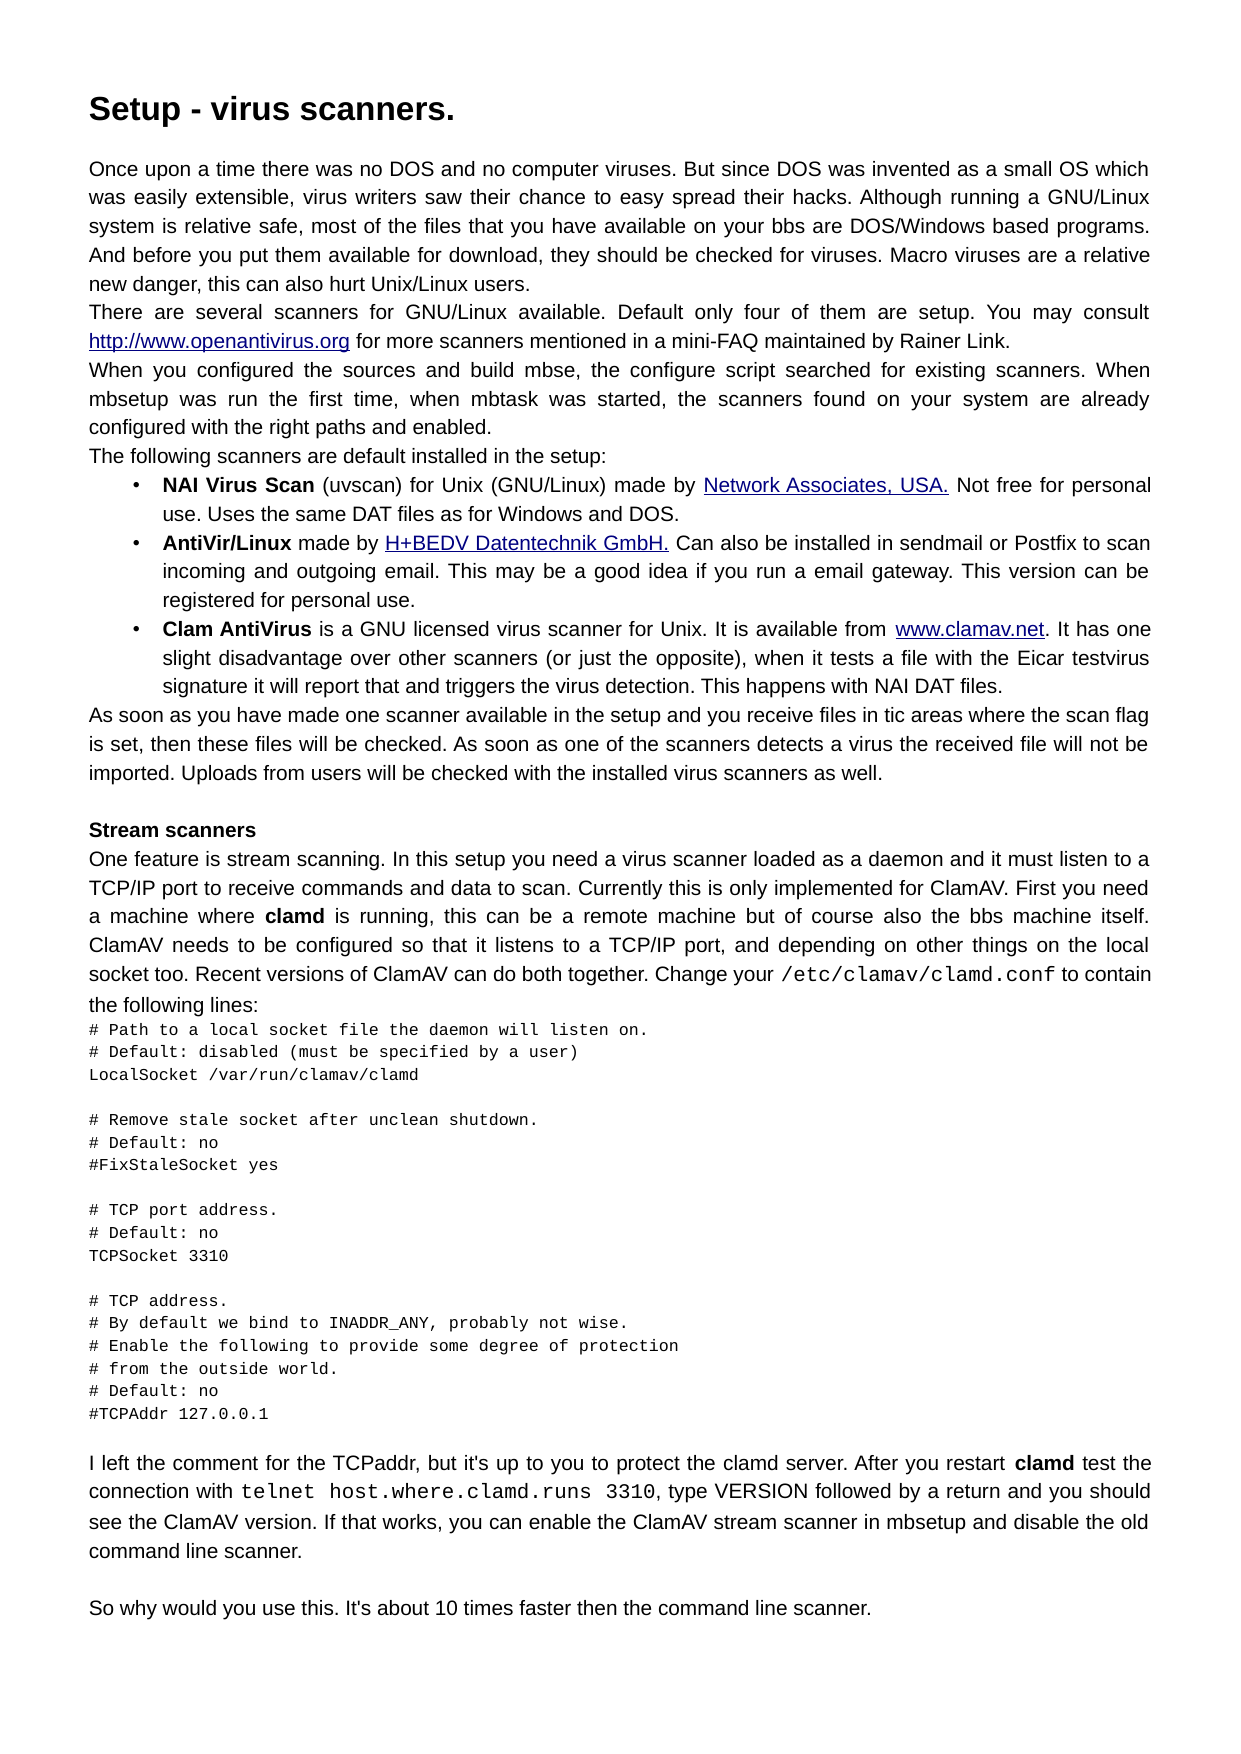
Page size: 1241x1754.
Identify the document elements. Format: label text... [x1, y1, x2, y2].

list NAI Virus Scan (uvscan) for Unix (GNU/Linux) made by Network Associates, USA. Not free for personal use. Uses the same DAT files as for Windows and DOS. [133, 473, 1152, 526]
text # Default: disabled (must be specified by a user) [88, 1044, 1152, 1063]
text # Enable the following to provide some degree of protection [88, 1338, 1152, 1356]
text #TCPAddr 127.0.0.1 [88, 1405, 1152, 1424]
text Stream scanners [88, 818, 1152, 842]
subtitle Setup - virus scanners. [88, 88, 1152, 127]
text One feature is stream scanning. In this setup you need a virus scanner loaded as a daemon and it must listen to a TCP/IP port to receive commands and data to scan. Currently this is only implemented for ClamAV. First you need a machine where clamd is running, this can be a remote machine but of course also the bbs machine itself. ClamAV needs to be configured so that it listens to a TCP/IP port, and depending on other things on the local socket too. Recent versions of ClamAV can do both together. Change your /etc/clamav/clamd.conf to contain the following lines: [88, 847, 1152, 1016]
text There are several scanners for GNU/Linux available. Default only four of them are setup. You may consult http://www.openantivirus.org for more scanners mentioned in a mini-FAQ maintained by Rainer Link. [88, 300, 1152, 353]
text # By default we bind to INADDR_ANY, probably not wise. [88, 1315, 1152, 1334]
text # Default: no [88, 1224, 1152, 1243]
text #FixStaleSocket yes [88, 1157, 1152, 1176]
text # Remove stale socket after unclean shutdown. [88, 1112, 1152, 1130]
text LocalSocket /var/run/clamav/clamd [88, 1066, 1152, 1085]
text TCPSocket 3310 [88, 1247, 1152, 1266]
text # Default: no [88, 1134, 1152, 1153]
list AntiVir/Linux made by H+BEDV Datentechnik GmbH. Can also be installed in sendmail or Postfix to scan incoming and outgoing email. This may be a good idea if you run a email gateway. This version can be registered for personal use. [133, 530, 1152, 612]
text # Path to a local socket file the daemon will listen on. [88, 1021, 1152, 1040]
text As soon as you have made one scanner available in the setup and you receive files in tic areas where the scan flag is set, then these files will be checked. As soon as one of the scanners detects a virus the received file will not be imported. Uploads from users will be checked with the installed virus scanners as well. [88, 703, 1152, 784]
text # Default: no [88, 1383, 1152, 1402]
text The following scanners are default installed in the setup: [88, 444, 1152, 468]
text I left the comment for the TCPaddr, but it's up to you to protect the clamd server. After you restart clamd test the connection with telnet host.where.clamd.runs 3310, type VERSION followed by a return and you should see the ClamAV version. If that works, you can enable the ClamAV stream scanner in mbsetup and disable the old command line scanner. [88, 1451, 1152, 1563]
text Once upon a time there was no DOS and no computer viruses. But since DOS was invented as a small OS which was easily extensible, virus writers saw their chance to easy spread their hacks. Although running a GNU/Linux system is relative safe, most of the files that you have available on your bbs are DOS/Windows based programs. And before you put them available for download, they should be checked for viruses. Macro viruses are a relative new danger, this can also hurt Unix/Linux users. [88, 156, 1152, 295]
text # from the outside world. [88, 1360, 1152, 1379]
list Clam AntiVirus is a GNU licensed virus scanner for Unix. It is available from www.clamav.net. It has one slight disadvantage over other scanners (or just the opposite), when it tests a file with the Eicar testvirus signature it will report that and triggers the virus detection. This happens with NAI DAT files. [133, 617, 1152, 698]
text # TCP port address. [88, 1202, 1152, 1221]
text # TCP address. [88, 1292, 1152, 1311]
text So why would you use this. It's about 10 times faster then the command line scanner. [88, 1596, 1152, 1620]
text When you configured the sources and build mbse, the configure script searched for existing scanners. When mbsetup was run the first time, when mbtask was started, the scanners found on your system are already configured with the right paths and enabled. [88, 358, 1152, 439]
